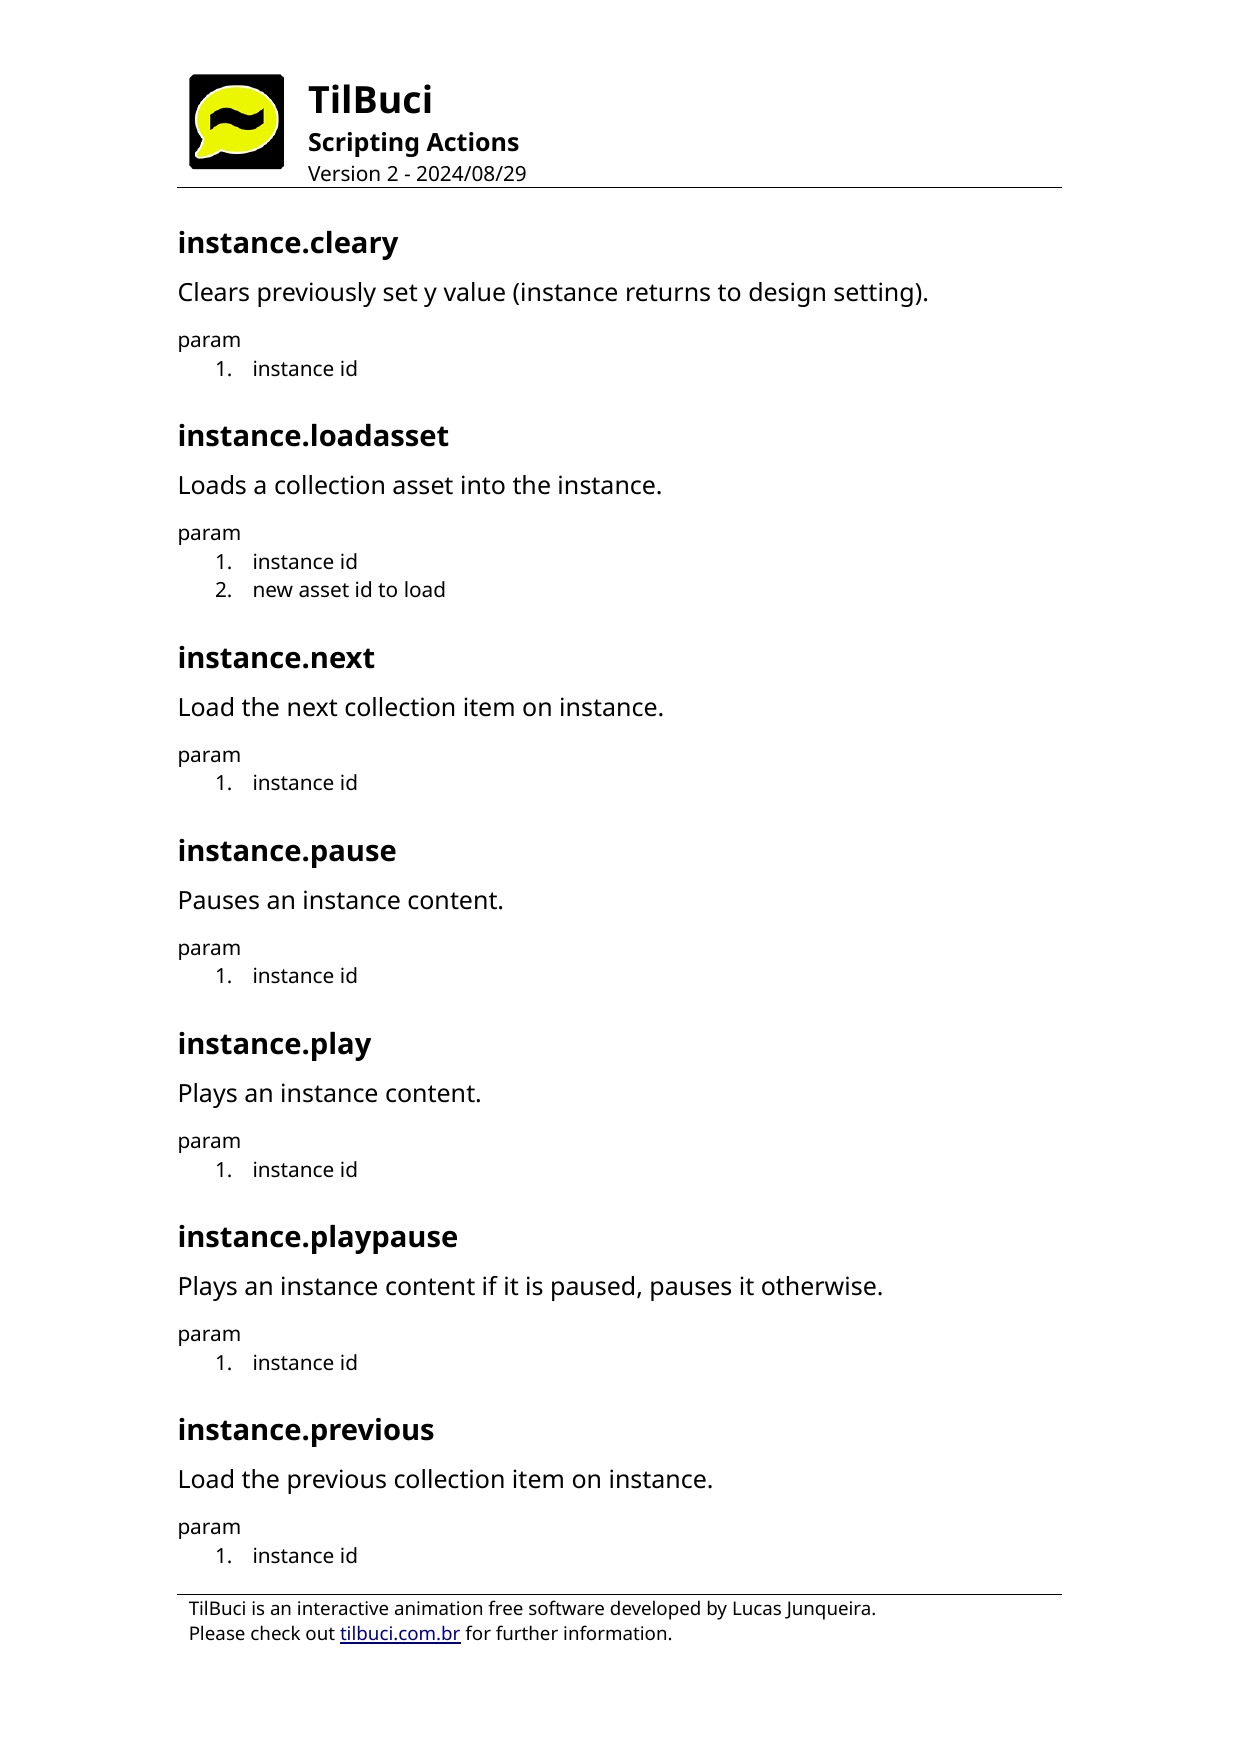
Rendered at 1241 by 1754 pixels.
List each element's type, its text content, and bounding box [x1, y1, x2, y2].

list param [177, 1512, 1063, 1541]
list param [177, 933, 1063, 962]
list instance id [215, 962, 1063, 990]
list instance id [215, 354, 1063, 382]
text Loads a collection asset into the instance. [177, 468, 1063, 502]
text Pauses an instance content. [177, 882, 1063, 916]
subtitle instance.cleary [177, 222, 1063, 262]
text Load the next collection item on instance. [177, 689, 1063, 723]
subtitle instance.next [177, 637, 1063, 677]
subtitle instance.playpause [177, 1216, 1063, 1256]
list instance id [215, 547, 1063, 575]
text Load the previous collection item on instance. [177, 1462, 1063, 1496]
list new asset id to load [215, 575, 1063, 604]
subtitle instance.loadasset [177, 416, 1063, 455]
subtitle instance.pause [177, 830, 1063, 870]
subtitle instance.previous [177, 1409, 1063, 1449]
list param [177, 740, 1063, 768]
list instance id [215, 1155, 1063, 1183]
list param [177, 325, 1063, 354]
subtitle instance.play [177, 1023, 1063, 1063]
list param [177, 518, 1063, 547]
list param [177, 1319, 1063, 1348]
text Plays an instance content if it is paused, pauses it otherwise. [177, 1269, 1063, 1303]
list instance id [215, 1541, 1063, 1569]
text Plays an instance content. [177, 1076, 1063, 1109]
list param [177, 1126, 1063, 1155]
text Clears previously set y value (instance returns to design setting). [177, 274, 1063, 309]
list instance id [215, 1348, 1063, 1376]
list instance id [215, 768, 1063, 797]
